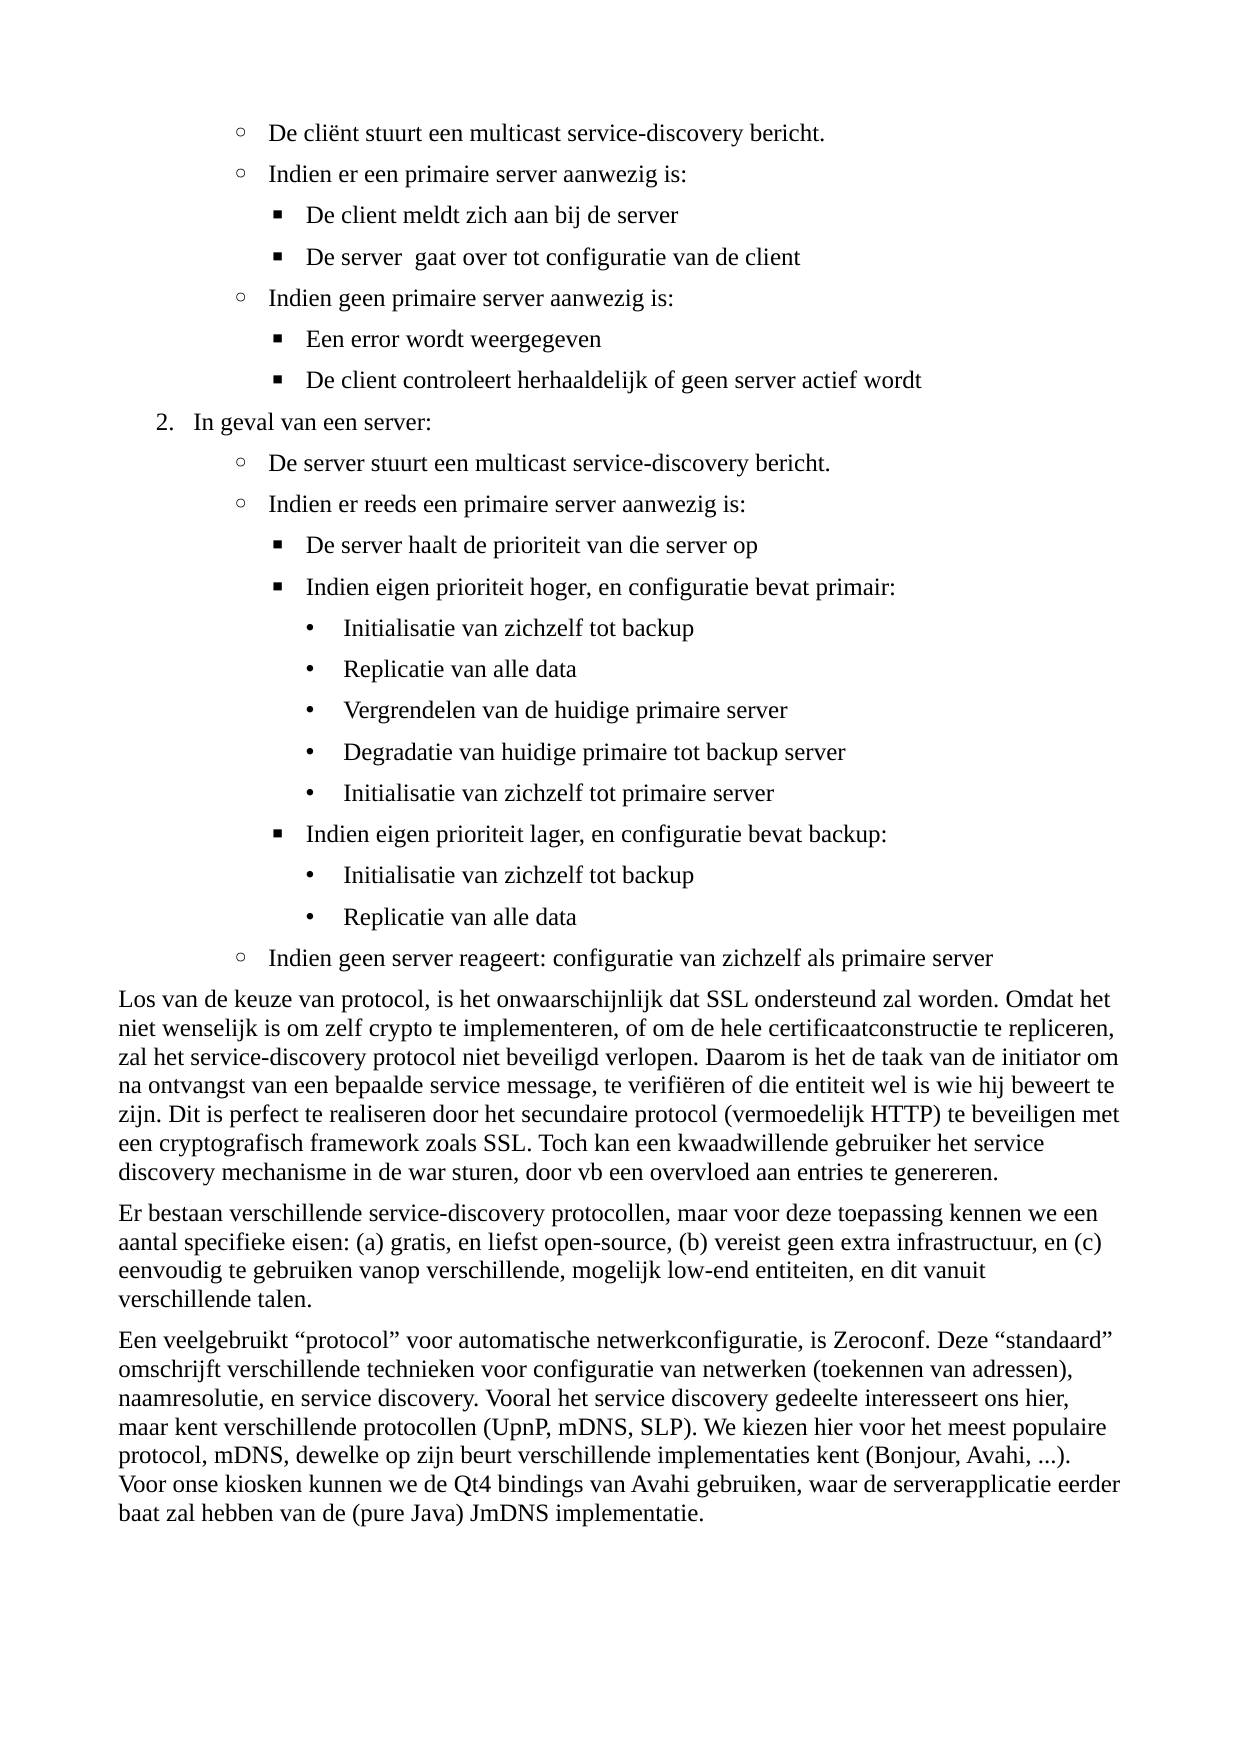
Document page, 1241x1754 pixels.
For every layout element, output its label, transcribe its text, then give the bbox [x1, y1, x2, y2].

list De server haalt de prioriteit van die server op [268, 531, 1122, 559]
text Een veelgebruikt “protocol” voor automatische netwerkconfiguratie, is Zeroconf. Deze “standaard” omschrijft verschillende technieken voor configuratie van netwerken (toekennen van adressen), naamresolutie, en service discovery. Vooral het service discovery gedeelte interesseert ons hier, maar kent verschillende protocollen (UpnP, mDNS, SLP). We kiezen hier voor het meest populaire protocol, mDNS, dewelke op zijn beurt verschillende implementaties kent (Bonjour, Avahi, ...). Voor onse kiosken kunnen we de Qt4 bindings van Avahi gebruiken, waar de serverapplicatie eerder baat zal hebben van de (pure Java) JmDNS implementatie. [118, 1326, 1122, 1527]
text Los van de keuze van protocol, is het onwaarschijnlijk dat SSL ondersteund zal worden. Omdat het niet wenselijk is om zelf crypto te implementeren, of om de hele certificaatconstructie te repliceren, zal het service-discovery protocol niet beveiligd verlopen. Daarom is het de taak van de initiator om na ontvangst van een bepaalde service message, te verifiëren of die entiteit wel is wie hij beweert te zijn. Dit is perfect te realiseren door het secundaire protocol (vermoedelijk HTTP) te beveiligen met een cryptografisch framework zoals SSL. Toch kan een kwaadwillende gebruiker het service discovery mechanisme in de war sturen, door vb een overvloed aan entries te genereren. [118, 984, 1122, 1186]
list Replicatie van alle data [306, 654, 1122, 683]
list Een error wordt weergegeven [268, 324, 1122, 353]
list Indien eigen prioriteit hoger, en configuratie bevat primair: [268, 572, 1122, 601]
list Indien er reeds een primaire server aanwezig is: [231, 489, 1122, 518]
list In geval van een server: [156, 407, 1122, 436]
list Indien geen server reageert: configuratie van zichzelf als primaire server [231, 943, 1122, 972]
list Indien er een primaire server aanwezig is: [231, 159, 1122, 188]
list Degradatie van huidige primaire tot backup server [306, 737, 1122, 766]
list De client meldt zich aan bij de server [268, 201, 1122, 229]
list Initialisatie van zichzelf tot backup [306, 613, 1122, 642]
list Vergrendelen van de huidige primaire server [306, 696, 1122, 724]
list Initialisatie van zichzelf tot backup [306, 861, 1122, 889]
list Replicatie van alle data [306, 902, 1122, 931]
list Initialisatie van zichzelf tot primaire server [306, 778, 1122, 807]
list Indien eigen prioriteit lager, en configuratie bevat backup: [268, 819, 1122, 848]
list De cliënt stuurt een multicast service-discovery bericht. [231, 118, 1122, 147]
list De server gaat over tot configuratie van de client [268, 242, 1122, 271]
list Indien geen primaire server aanwezig is: [231, 283, 1122, 312]
list De server stuurt een multicast service-discovery bericht. [231, 448, 1122, 477]
list De client controleert herhaaldelijk of geen server actief wordt [268, 366, 1122, 394]
text Er bestaan verschillende service-discovery protocollen, maar voor deze toepassing kennen we een aantal specifieke eisen: (a) gratis, en liefst open-source, (b) vereist geen extra infrastructuur, en (c) eenvoudig te gebruiken vanop verschillende, mogelijk low-end entiteiten, en dit vanuit verschillende talen. [118, 1198, 1122, 1313]
